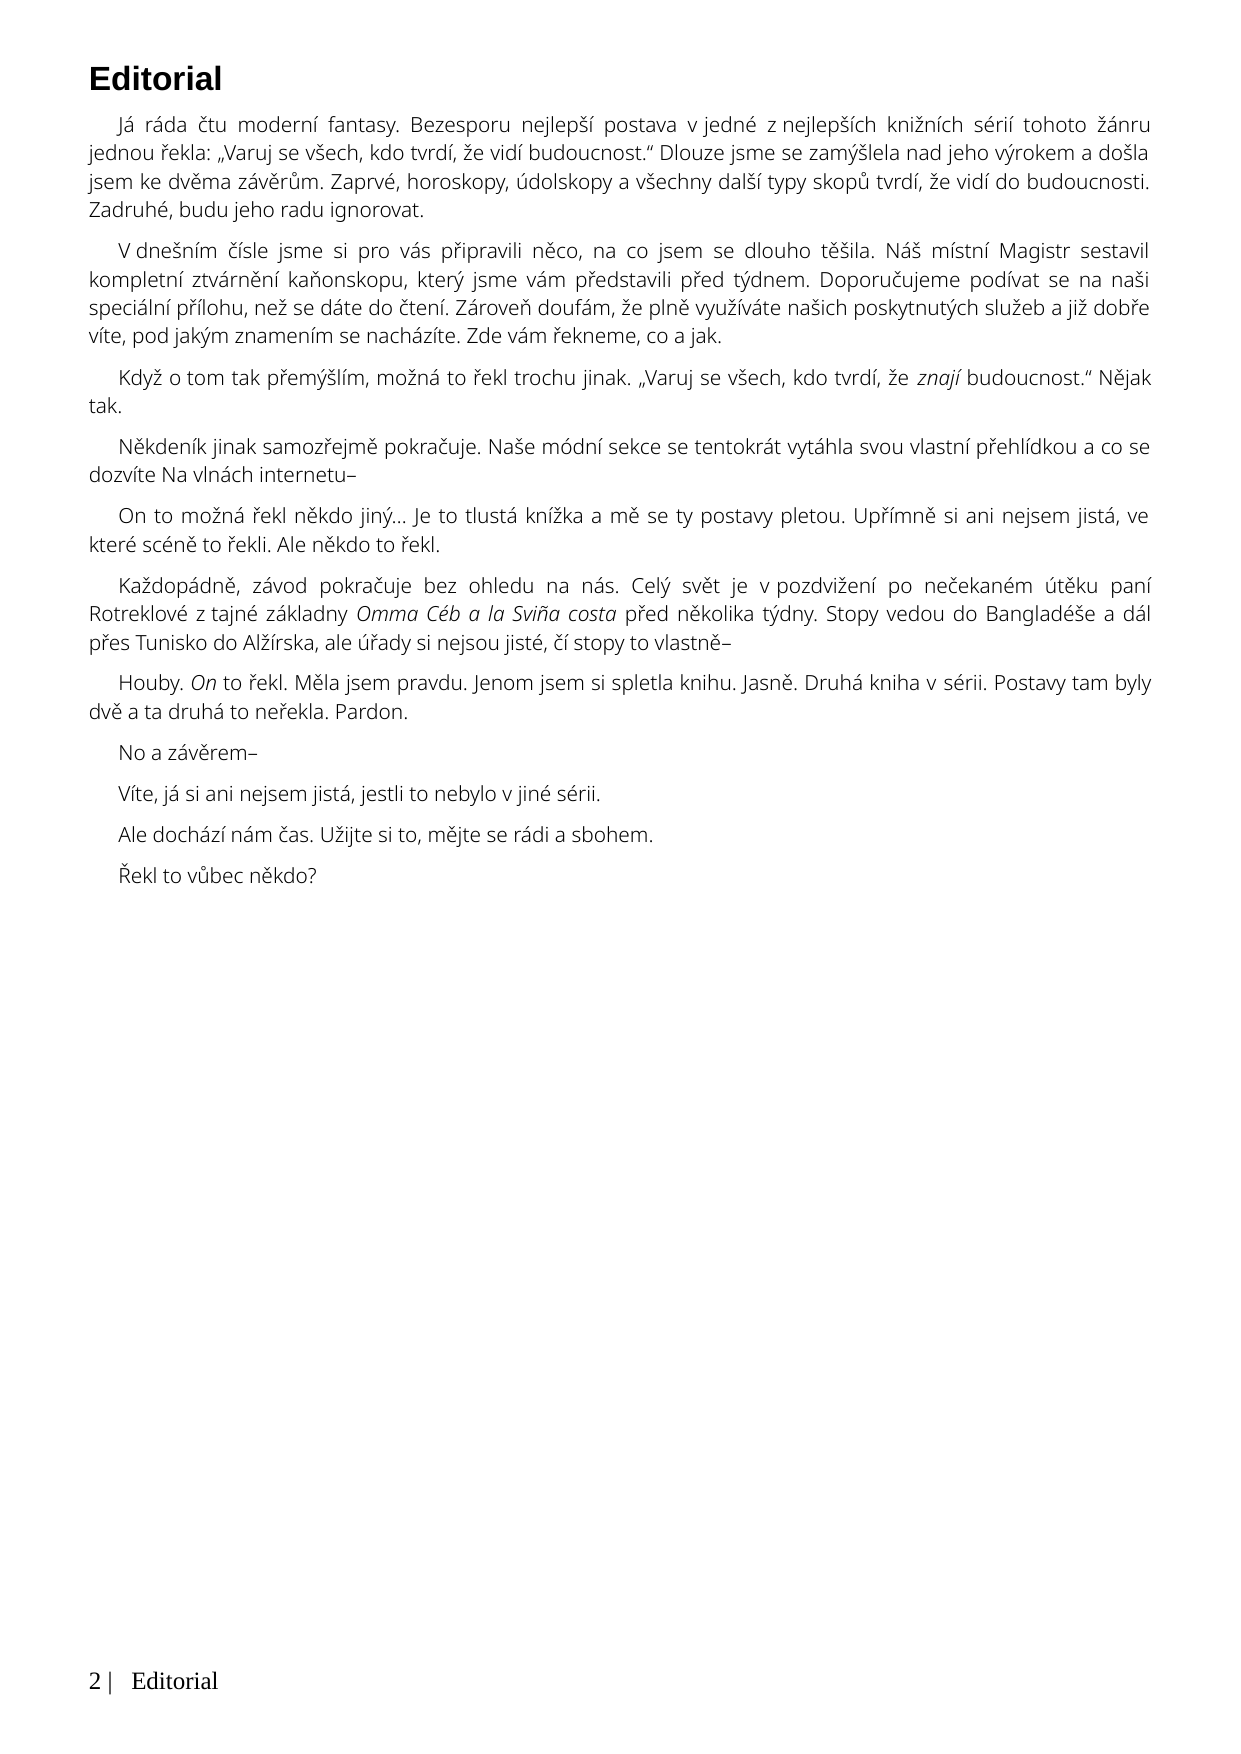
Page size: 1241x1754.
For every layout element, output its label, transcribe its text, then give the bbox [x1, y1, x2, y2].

text No a závěrem– [88, 738, 1152, 766]
text On to možná řekl někdo jiný… Je to tlustá knížka a mě se ty postavy pletou. Upřímně si ani nejsem jistá, ve které scéně to řekli. Ale někdo to řekl. [88, 501, 1152, 558]
text Já ráda čtu moderní fantasy. Bezesporu nejlepší postava v jedné z nejlepších knižních sérií tohoto žánru jednou řekla: „Varuj se všech, kdo tvrdí, že vidí budoucnost.“ Dlouze jsme se zamýšlela nad jeho výrokem a došla jsem ke dvěma závěrům. Zaprvé, horoskopy, údolskopy a všechny další typy skopů tvrdí, že vidí do budoucnosti. Zadruhé, budu jeho radu ignorovat. [88, 110, 1152, 224]
text Víte, já si ani nejsem jistá, jestli to nebylo v jiné sérii. [88, 779, 1152, 807]
text Někdeník jinak samozřejmě pokračuje. Naše módní sekce se tentokrát vytáhla svou vlastní přehlídkou a co se dozvíte Na vlnách internetu– [88, 432, 1152, 489]
text Každopádně, závod pokračuje bez ohledu na nás. Celý svět je v pozdvižení po nečekaném útěku paní Rotreklové z tajné základny Omma Céb a la Sviña costa před několika týdny. Stopy vedou do Bangladéše a dál přes Tunisko do Alžírska, ale úřady si nejsou jisté, čí stopy to vlastně– [88, 571, 1152, 656]
subtitle Editorial [88, 59, 1152, 98]
text Řekl to vůbec někdo? [88, 861, 1152, 889]
text Ale dochází nám čas. Užijte si to, mějte se rádi a sbohem. [88, 820, 1152, 848]
text V dnešním čísle jsme si pro vás připravili něco, na co jsem se dlouho těšila. Náš místní Magistr sestavil kompletní ztvárnění kaňonskopu, který jsme vám představili před týdnem. Doporučujeme podívat se na naši speciální přílohu, než se dáte do čtení. Zároveň doufám, že plně využíváte našich poskytnutých služeb a již dobře víte, pod jakým znamením se nacházíte. Zde vám řekneme, co a jak. [88, 236, 1152, 350]
text Houby. On to řekl. Měla jsem pravdu. Jenom jsem si spletla knihu. Jasně. Druhá kniha v sérii. Postavy tam byly dvě a ta druhá to neřekla. Pardon. [88, 668, 1152, 725]
text Když o tom tak přemýšlím, možná to řekl trochu jinak. „Varuj se všech, kdo tvrdí, že znají budoucnost.“ Nějak tak. [88, 363, 1152, 419]
